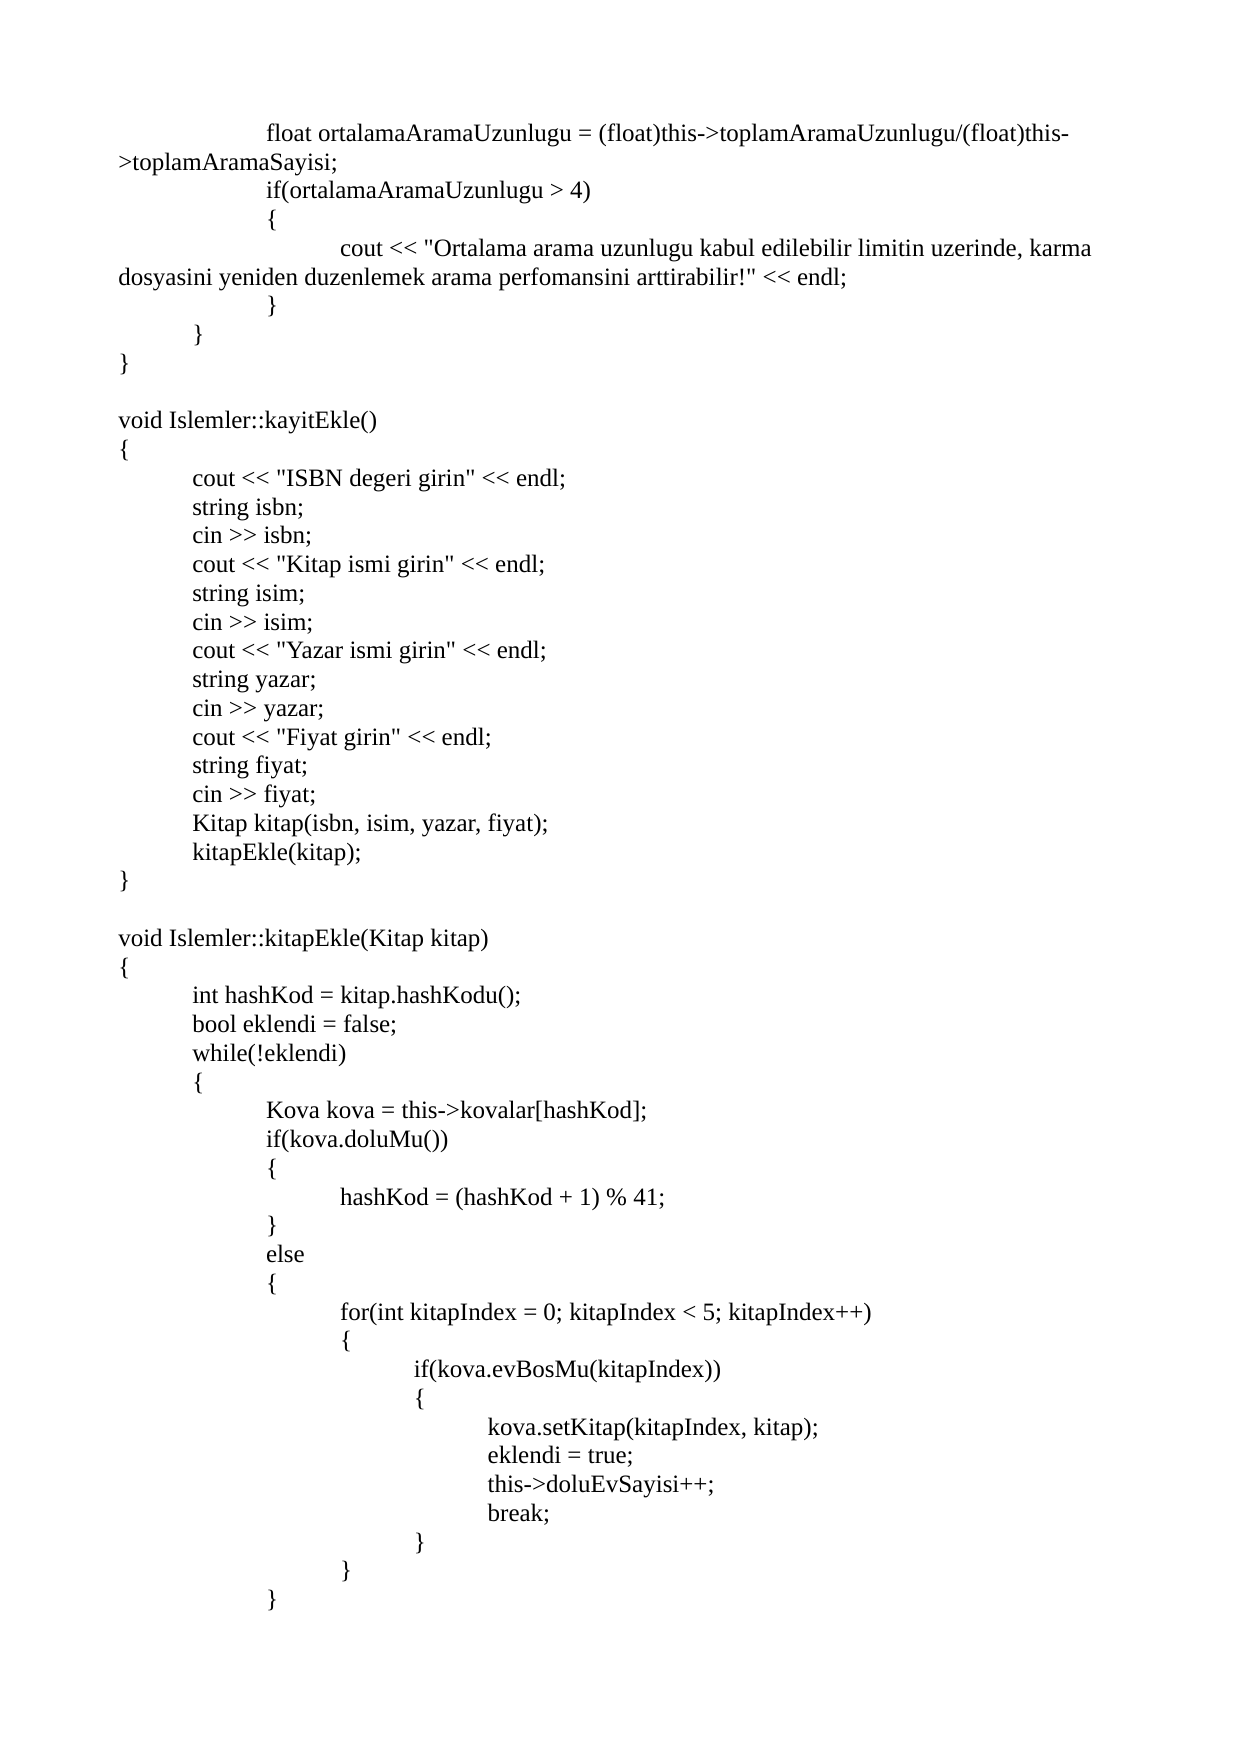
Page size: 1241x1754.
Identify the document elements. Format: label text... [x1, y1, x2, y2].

text bool eklendi = false; [118, 1009, 1122, 1038]
text eklendi = true; [118, 1441, 1122, 1469]
text { [118, 1153, 1122, 1182]
text cout << "Ortalama arama uzunlugu kabul edilebilir limitin uzerinde, karma dosyasini yeniden duzenlemek arama perfomansini arttirabilir!" << endl; [118, 233, 1122, 291]
text } [118, 319, 1122, 348]
text } [118, 348, 1122, 377]
text cout << "Fiyat girin" << endl; [118, 722, 1122, 751]
text if(kova.evBosMu(kitapIndex)) [118, 1354, 1122, 1383]
text string isim; [118, 578, 1122, 607]
text } [118, 1556, 1122, 1584]
text } [118, 1527, 1122, 1556]
text cin >> fiyat; [118, 779, 1122, 808]
text } [118, 291, 1122, 319]
text } [118, 1211, 1122, 1239]
text { [118, 952, 1122, 981]
text { [118, 1268, 1122, 1297]
text string fiyat; [118, 751, 1122, 779]
text { [118, 204, 1122, 233]
text break; [118, 1498, 1122, 1527]
text hashKod = (hashKod + 1) % 41; [118, 1182, 1122, 1211]
text string yazar; [118, 664, 1122, 693]
text float ortalamaAramaUzunlugu = (float)this->toplamAramaUzunlugu/(float)this->toplamAramaSayisi; [118, 118, 1122, 176]
text cout << "Kitap ismi girin" << endl; [118, 549, 1122, 578]
text Kova kova = this->kovalar[hashKod]; [118, 1096, 1122, 1124]
text { [118, 1383, 1122, 1412]
text cin >> isim; [118, 607, 1122, 636]
text cout << "ISBN degeri girin" << endl; [118, 463, 1122, 492]
text cin >> yazar; [118, 693, 1122, 722]
text { [118, 1326, 1122, 1354]
text if(kova.doluMu()) [118, 1124, 1122, 1153]
text while(!eklendi) [118, 1038, 1122, 1067]
text for(int kitapIndex = 0; kitapIndex < 5; kitapIndex++) [118, 1297, 1122, 1326]
text { [118, 434, 1122, 463]
text void Islemler::kitapEkle(Kitap kitap) [118, 923, 1122, 952]
text cin >> isbn; [118, 521, 1122, 549]
text Kitap kitap(isbn, isim, yazar, fiyat); [118, 808, 1122, 837]
text else [118, 1239, 1122, 1268]
text kitapEkle(kitap); [118, 837, 1122, 866]
text string isbn; [118, 492, 1122, 521]
text if(ortalamaAramaUzunlugu > 4) [118, 176, 1122, 204]
text } [118, 1584, 1122, 1613]
text int hashKod = kitap.hashKodu(); [118, 981, 1122, 1009]
text { [118, 1067, 1122, 1096]
text kova.setKitap(kitapIndex, kitap); [118, 1412, 1122, 1441]
text void Islemler::kayitEkle() [118, 406, 1122, 434]
text cout << "Yazar ismi girin" << endl; [118, 636, 1122, 664]
text } [118, 866, 1122, 894]
text this->doluEvSayisi++; [118, 1469, 1122, 1498]
